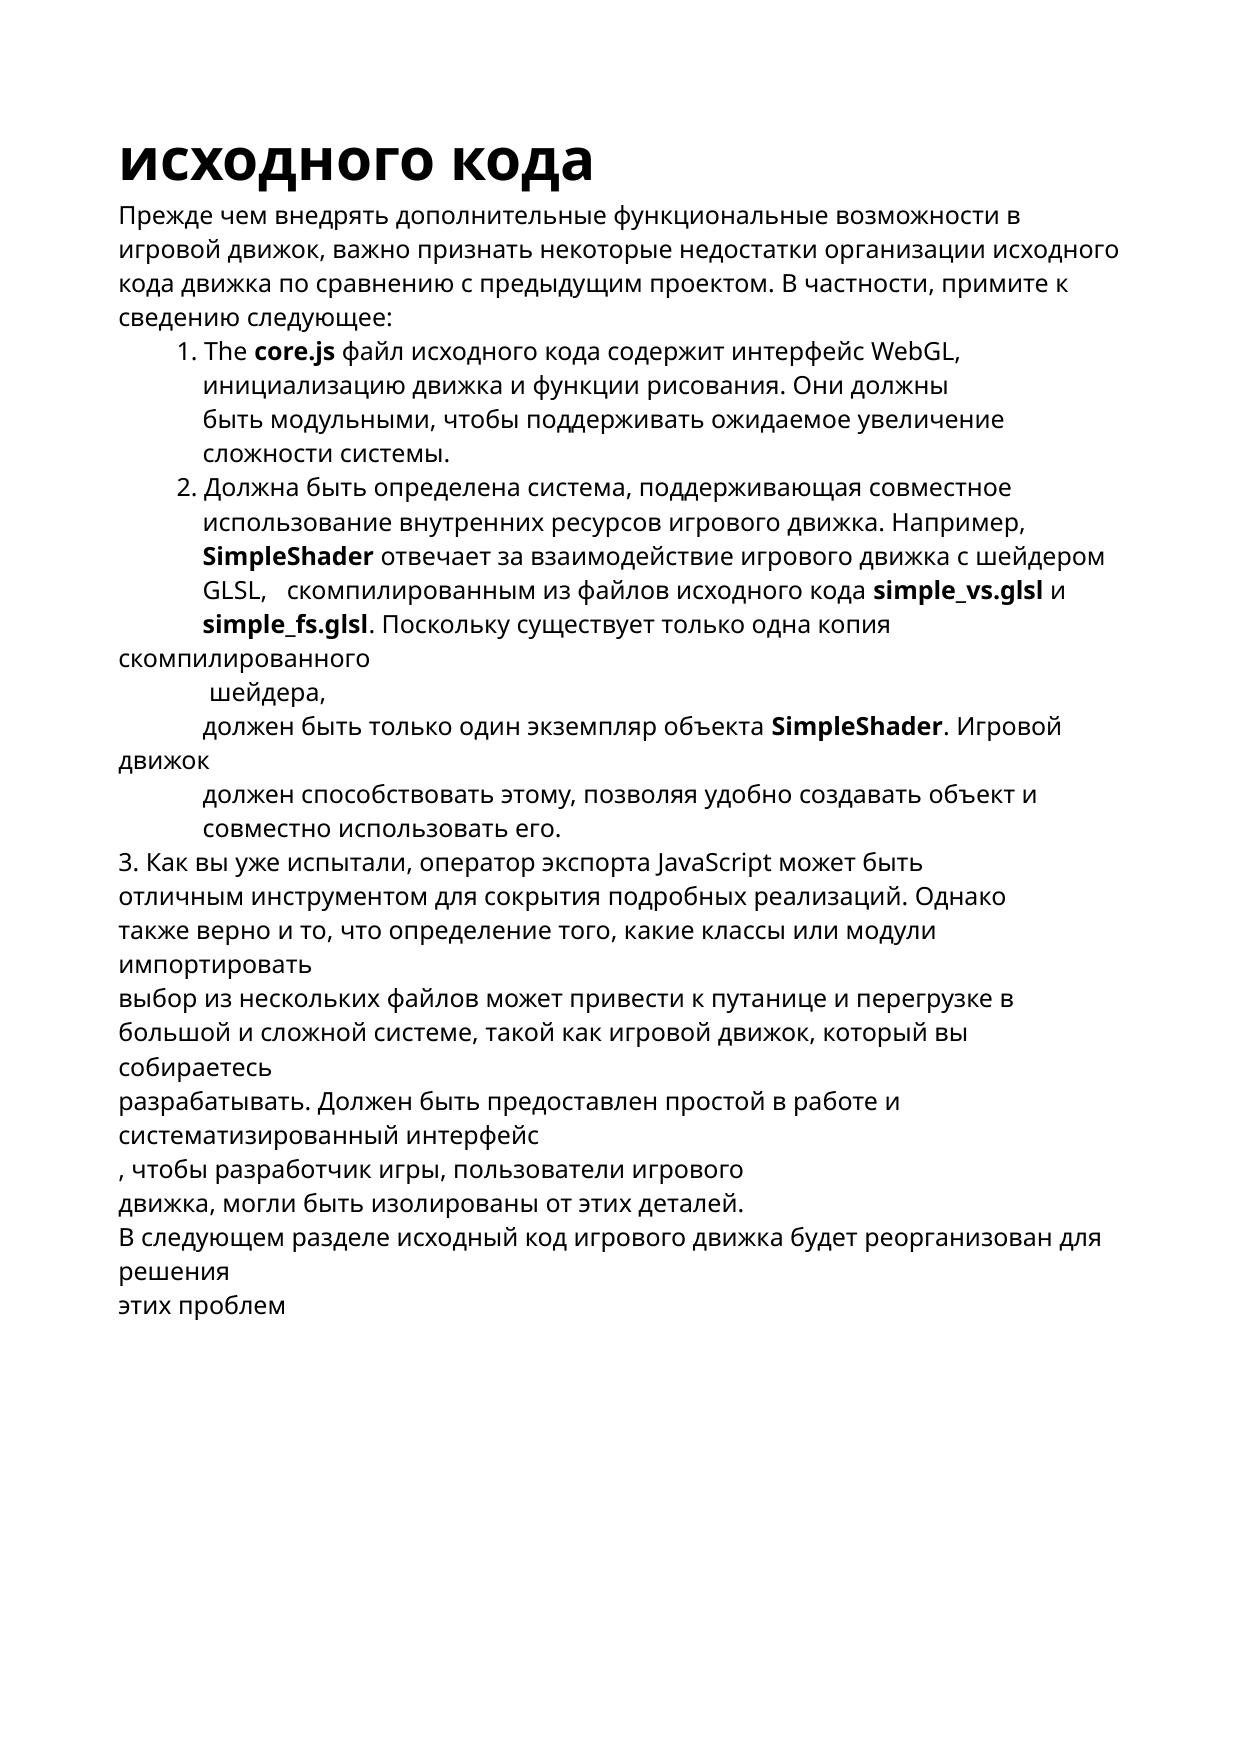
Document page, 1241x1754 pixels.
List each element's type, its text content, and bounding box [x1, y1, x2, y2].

text отличным инструментом для сокрытия подробных реализаций. Однако [118, 879, 1122, 913]
text большой и сложной системе, такой как игровой движок, который вы собираетесь [118, 1015, 1122, 1083]
text инициализацию движка и функции рисования. Они должны [118, 368, 1122, 402]
text быть модульными, чтобы поддерживать ожидаемое увеличение [118, 402, 1122, 436]
text должен способствовать этому, позволяя удобно создавать объект и [118, 777, 1122, 811]
text шейдера, [118, 674, 1122, 708]
text разрабатывать. Должен быть предоставлен простой в работе и систематизированный интерфейс [118, 1083, 1122, 1151]
text использование внутренних ресурсов игрового движка. Например, [118, 504, 1122, 538]
text , чтобы разработчик игры, пользователи игрового [118, 1151, 1122, 1185]
text движка, могли быть изолированы от этих деталей. [118, 1185, 1122, 1219]
text сложности системы. [118, 436, 1122, 470]
text выбор из нескольких файлов может привести к путанице и перегрузке в [118, 981, 1122, 1015]
text 3. Как вы уже испытали, оператор экспорта JavaScript может быть [118, 845, 1122, 879]
text SimpleShader отвечает за взаимодействие игрового движка с шейдером [118, 538, 1122, 572]
text 2. Должна быть определена система, поддерживающая совместное [118, 470, 1122, 504]
text simple_fs.glsl. Поскольку существует только одна копия скомпилированного [118, 606, 1122, 674]
text 1. The core.js файл исходного кода содержит интерфейс WebGL, [118, 334, 1122, 368]
text В следующем разделе исходный код игрового движка будет реорганизован для решения [118, 1219, 1122, 1288]
text этих проблем [118, 1288, 1122, 1322]
text совместно использовать его. [118, 811, 1122, 845]
text также верно и то, что определение того, какие классы или модули импортировать [118, 913, 1122, 981]
text исходного кода [118, 118, 1122, 198]
text GLSL, скомпилированным из файлов исходного кода simple_vs.glsl и [118, 572, 1122, 606]
text Прежде чем внедрять дополнительные функциональные возможности в игровой движок, важно признать некоторые недостатки организации исходного кода движка по сравнению с предыдущим проектом. В частности, примите к сведению следующее: [118, 198, 1122, 334]
text должен быть только один экземпляр объекта SimpleShader. Игровой движок [118, 708, 1122, 777]
